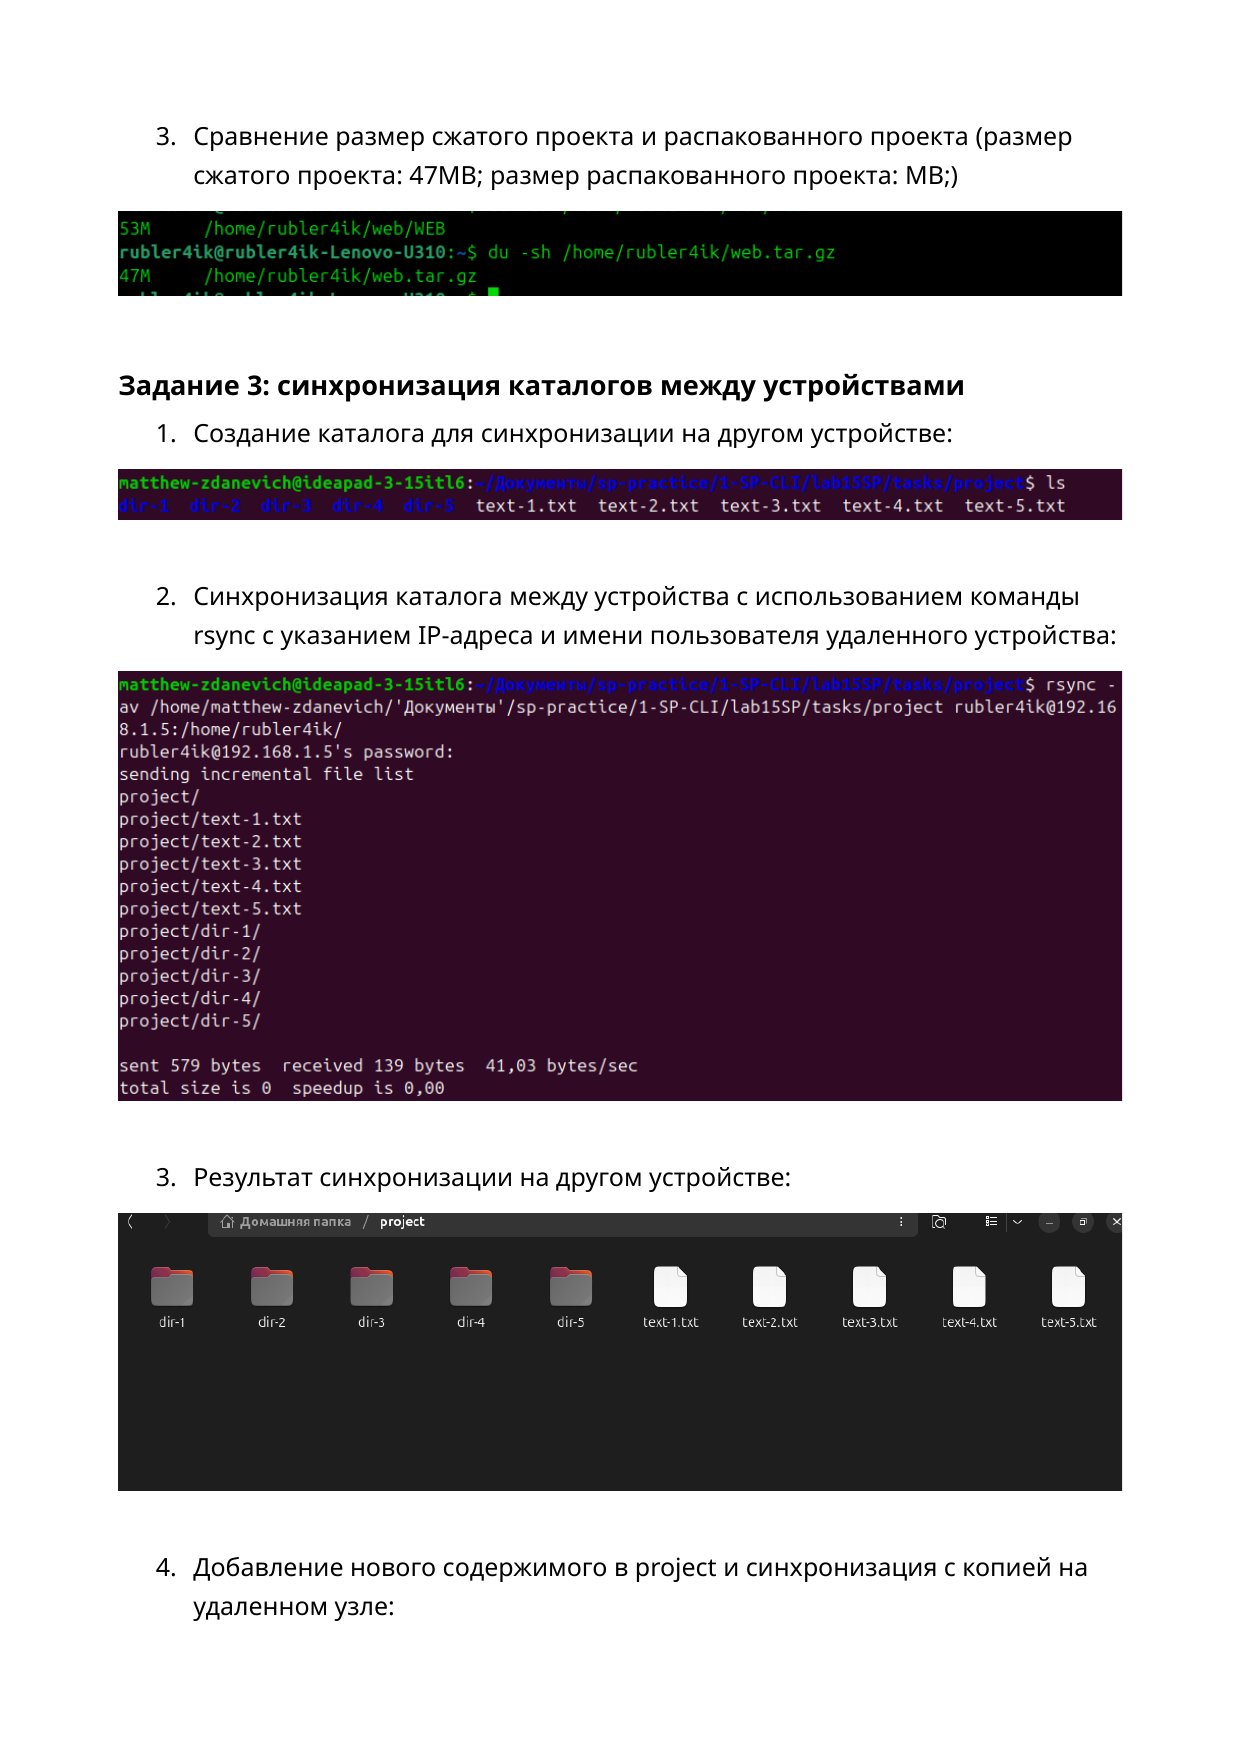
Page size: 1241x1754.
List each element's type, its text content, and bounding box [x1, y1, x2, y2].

list Сравнение размер сжатого проекта и распакованного проекта (размер сжатого проекта: 47MB; размер распакованного проекта: MB;) [156, 118, 1122, 191]
picture [118, 1213, 1123, 1491]
picture [118, 671, 1123, 1101]
picture [118, 469, 1123, 520]
list Создание каталога для синхронизации на другом устройстве: [156, 416, 1122, 450]
list Добавление нового содержимого в project и синхронизация с копией на удаленном узле: [156, 1549, 1122, 1623]
subtitle Задание 3: синхронизация каталогов между устройствами [118, 367, 1122, 403]
picture [118, 211, 1123, 296]
list Синхронизация каталога между устройства с использованием команды rsync с указанием IP-адреса и имени пользователя удаленного устройства: [156, 578, 1122, 652]
list Результат синхронизации на другом устройстве: [156, 1159, 1122, 1193]
